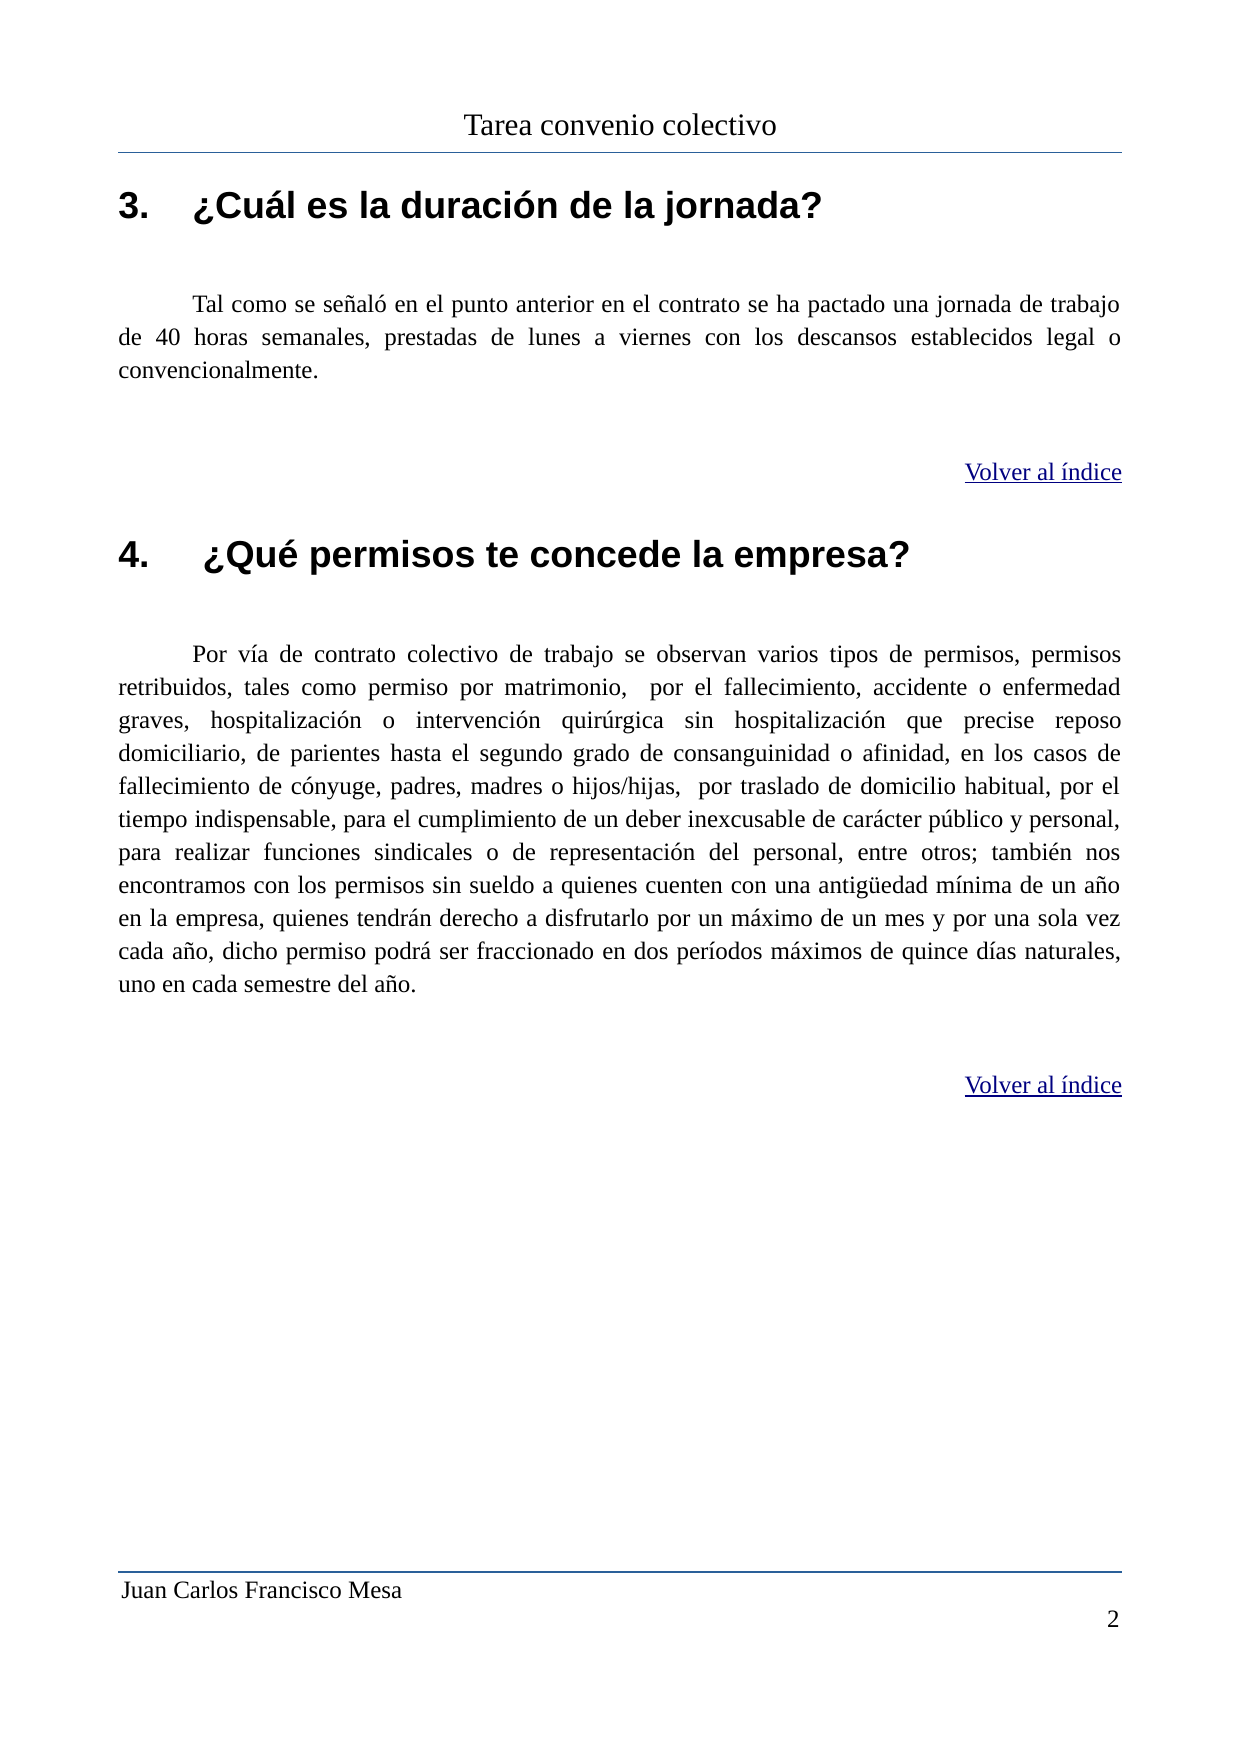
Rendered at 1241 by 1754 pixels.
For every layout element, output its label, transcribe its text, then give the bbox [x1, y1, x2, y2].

text Por vía de contrato colectivo de trabajo se observan varios tipos de permisos, permisos retribuidos, tales como permiso por matrimonio, por el fallecimiento, accidente o enfermedad graves, hospitalización o intervención quirúrgica sin hospitalización que precise reposo domiciliario, de parientes hasta el segundo grado de consanguinidad o afinidad, en los casos de fallecimiento de cónyuge, padres, madres o hijos/hijas, por traslado de domicilio habitual, por el tiempo indispensable, para el cumplimiento de un deber inexcusable de carácter público y personal, para realizar funciones sindicales o de representación del personal, entre otros; también nos encontramos con los permisos sin sueldo a quienes cuenten con una antigüedad mínima de un año en la empresa, quienes tendrán derecho a disfrutarlo por un máximo de un mes y por una sola vez cada año, dicho permiso podrá ser fraccionado en dos períodos máximos de quince días naturales, uno en cada semestre del año. [118, 639, 1122, 998]
subtitle ¿Qué permisos te concede la empresa? [118, 532, 1122, 576]
subtitle ¿Cuál es la duración de la jornada? [118, 183, 1122, 226]
text Tal como se señaló en el punto anterior en el contrato se ha pactado una jornada de trabajo de 40 horas semanales, prestadas de lunes a viernes con los descansos establecidos legal o convencionalmente. [118, 289, 1122, 384]
text Volver al índice [118, 1070, 1122, 1099]
text Volver al índice [118, 457, 1122, 485]
